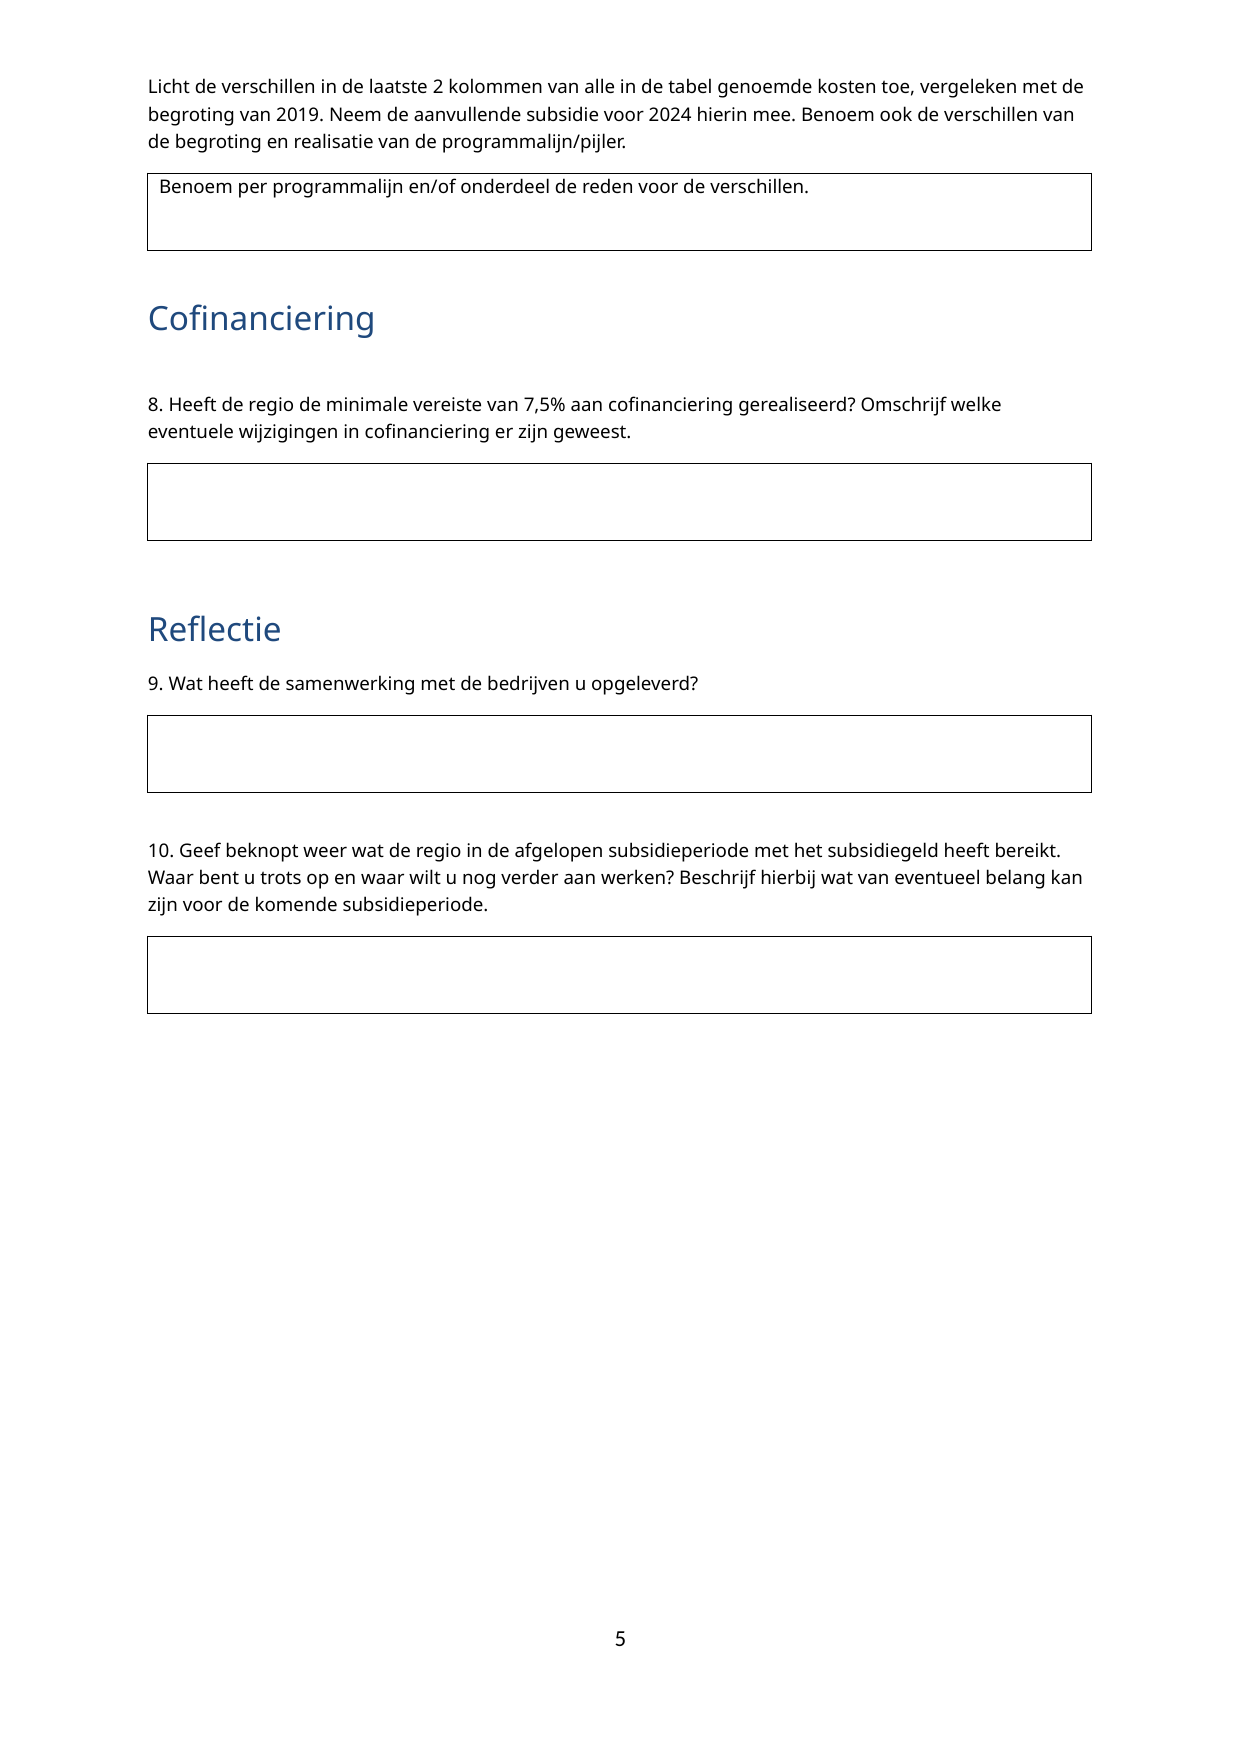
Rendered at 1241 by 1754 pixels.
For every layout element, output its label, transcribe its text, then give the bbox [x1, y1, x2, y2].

text 10. Geef beknopt weer wat de regio in de afgelopen subsidieperiode met het subsidiegeld heeft bereikt. Waar bent u trots op en waar wilt u nog verder aan werken? Beschrijf hierbij wat van eventueel belang kan zijn voor de komende subsidieperiode. [148, 837, 1092, 917]
subtitle Cofinanciering [148, 295, 1092, 340]
text 9. Wat heeft de samenwerking met de bedrijven u opgeleverd? [148, 671, 1092, 696]
table_header [148, 716, 1091, 792]
table_header [148, 937, 1091, 1013]
subtitle Reflectie [148, 606, 1092, 651]
table_header Benoem per programmalijn en/of onderdeel de reden voor de verschillen. [148, 174, 1091, 250]
table_header [148, 464, 1091, 540]
text Licht de verschillen in de laatste 2 kolommen van alle in de tabel genoemde kosten toe, vergeleken met de begroting van 2019. Neem de aanvullende subsidie voor 2024 hierin mee. Benoem ook de verschillen van de begroting en realisatie van de programmalijn/pijler. [148, 74, 1092, 154]
text 8. Heeft de regio de minimale vereiste van 7,5% aan cofinanciering gerealiseerd? Omschrijf welke eventuele wijzigingen in cofinanciering er zijn geweest. [148, 391, 1092, 444]
